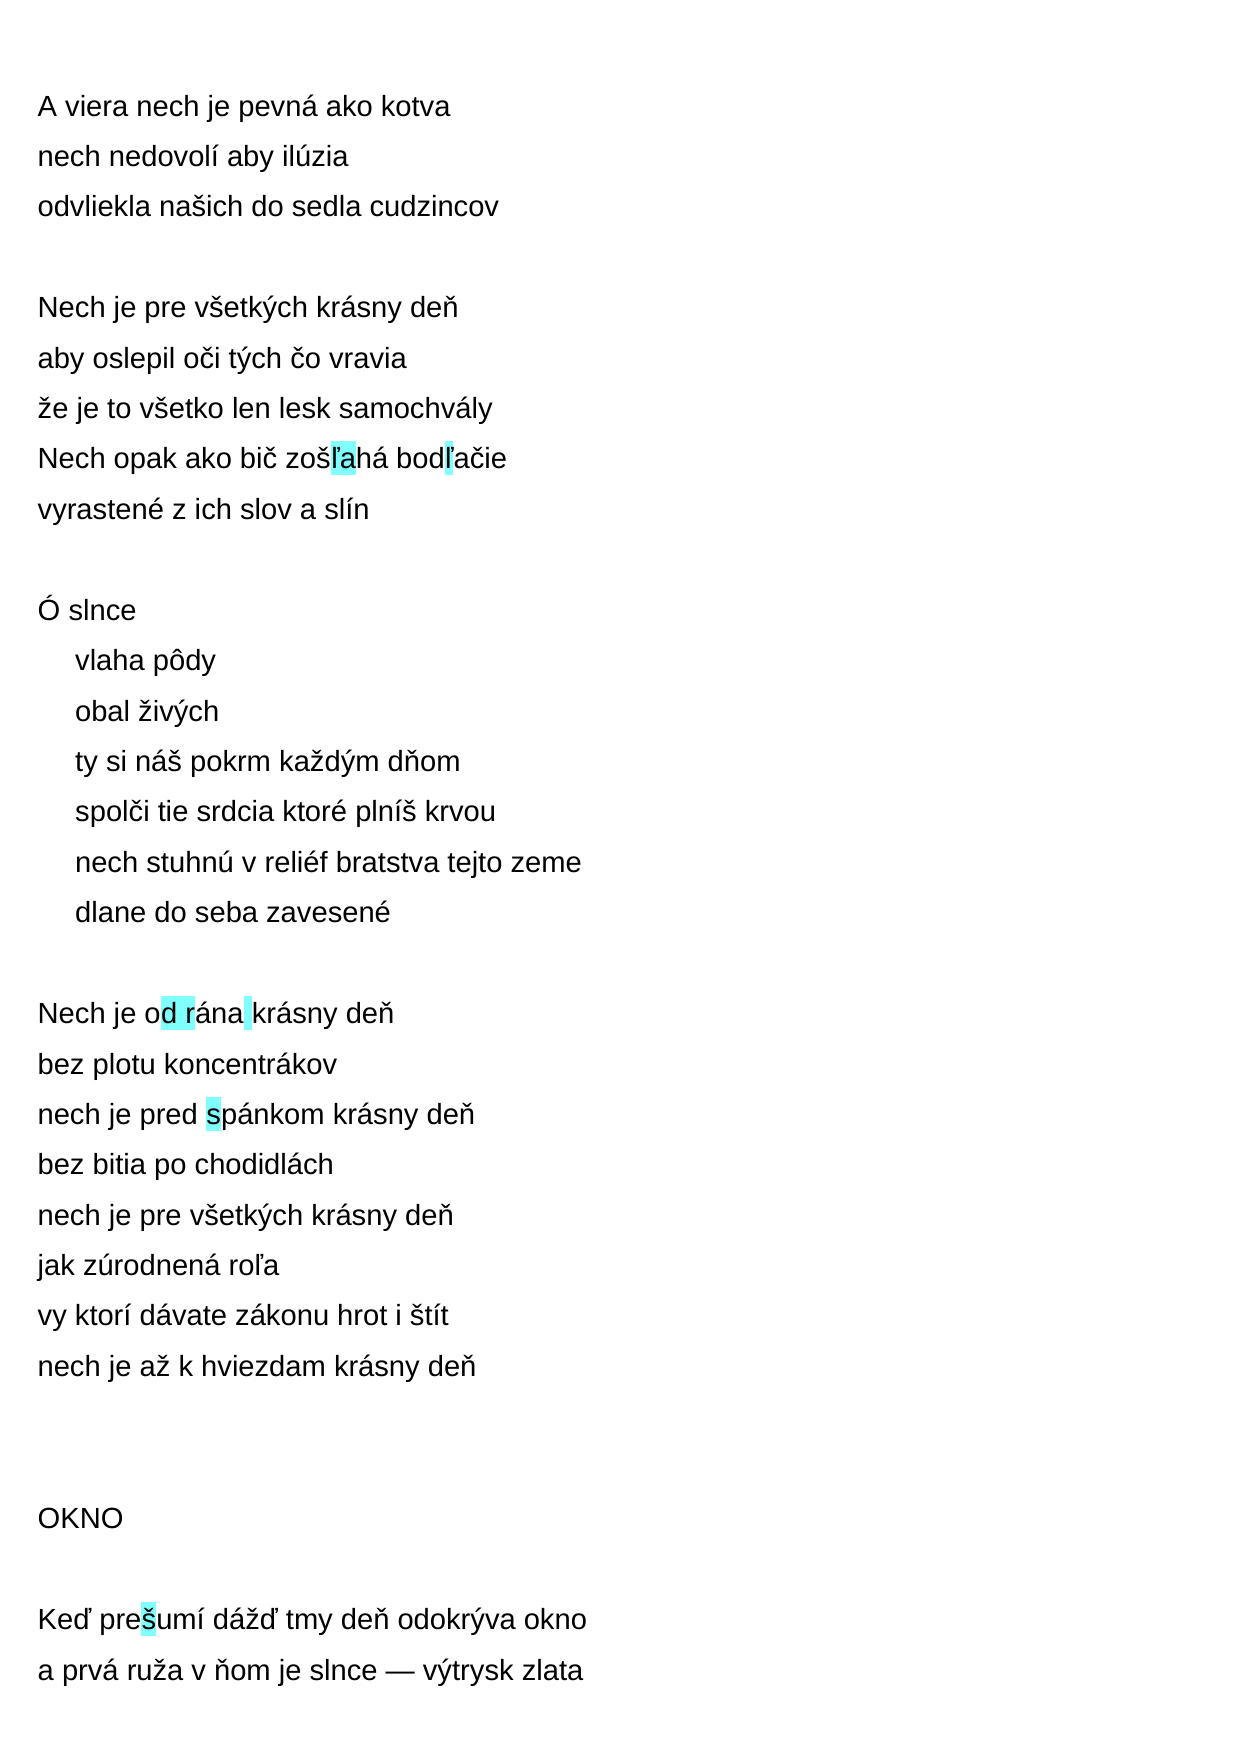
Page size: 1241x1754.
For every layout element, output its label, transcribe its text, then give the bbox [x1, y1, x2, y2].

text bez plotu koncentrákov [37, 1047, 1130, 1080]
text a prvá ruža v ňom je slnce — výtrysk zlata [37, 1653, 1130, 1686]
text vlaha pôdy [37, 643, 1130, 677]
text Ó slnce [37, 593, 1130, 627]
text Nech je pre všetkých krásny deň [37, 291, 1130, 324]
text že je to všetko len lesk samochvály [37, 391, 1130, 425]
text aby oslepil oči tých čo vravia [37, 341, 1130, 374]
text vyrastené z ich slov a slín [37, 492, 1130, 525]
text OKNO [37, 1501, 1130, 1534]
text bez bitia po chodidlách [37, 1147, 1130, 1181]
text nech nedovolí aby ilúzia [37, 139, 1130, 172]
text spolči tie srdcia ktoré plníš krvou [37, 794, 1130, 828]
text nech je až k hviezdam krásny deň [37, 1348, 1130, 1382]
text vy ktorí dávate zákonu hrot i štít [37, 1298, 1130, 1332]
text dlane do seba zavesené [37, 895, 1130, 928]
text Nech je od rána krásny deň [37, 996, 1130, 1030]
text nech stuhnú v reliéf bratstva tejto zeme [37, 845, 1130, 878]
text nech je pre všetkých krásny deň [37, 1198, 1130, 1231]
text A viera nech je pevná ako kotva [37, 88, 1130, 122]
text Nech opak ako bič zošľahá bodľačie [37, 441, 1130, 475]
text odvliekla našich do sedla cudzincov [37, 189, 1130, 223]
text Keď prešumí dážď tmy deň odokrýva okno [37, 1602, 1130, 1636]
text obal živých [37, 694, 1130, 727]
text jak zúrodnená roľa [37, 1248, 1130, 1281]
text nech je pred spánkom krásny deň [37, 1097, 1130, 1131]
text ty si náš pokrm každým dňom [37, 744, 1130, 778]
